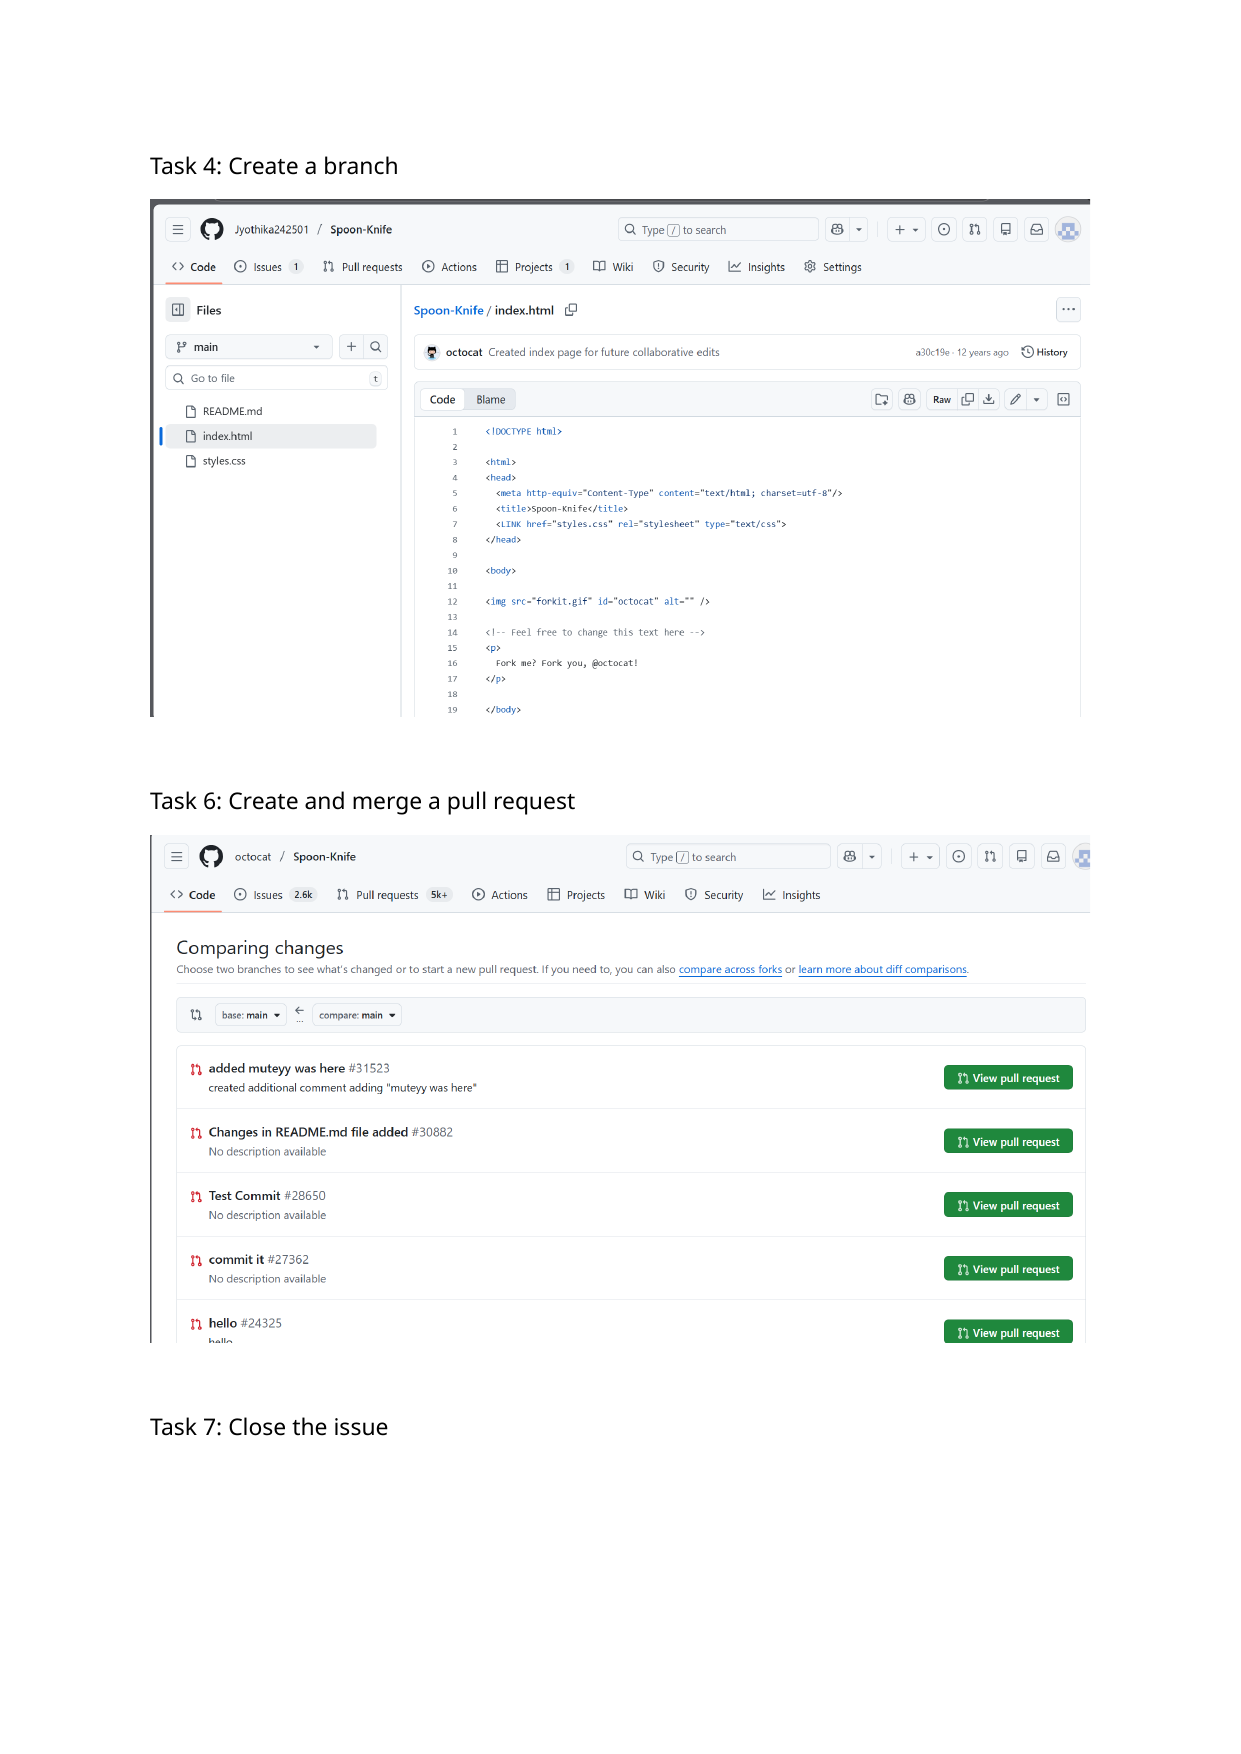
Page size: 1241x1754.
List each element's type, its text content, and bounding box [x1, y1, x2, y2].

text Task 6: Create and merge a pull request [150, 785, 1090, 817]
text Task 4: Create a branch [150, 150, 1090, 181]
text Task 7: Close the issue [150, 1411, 1090, 1442]
